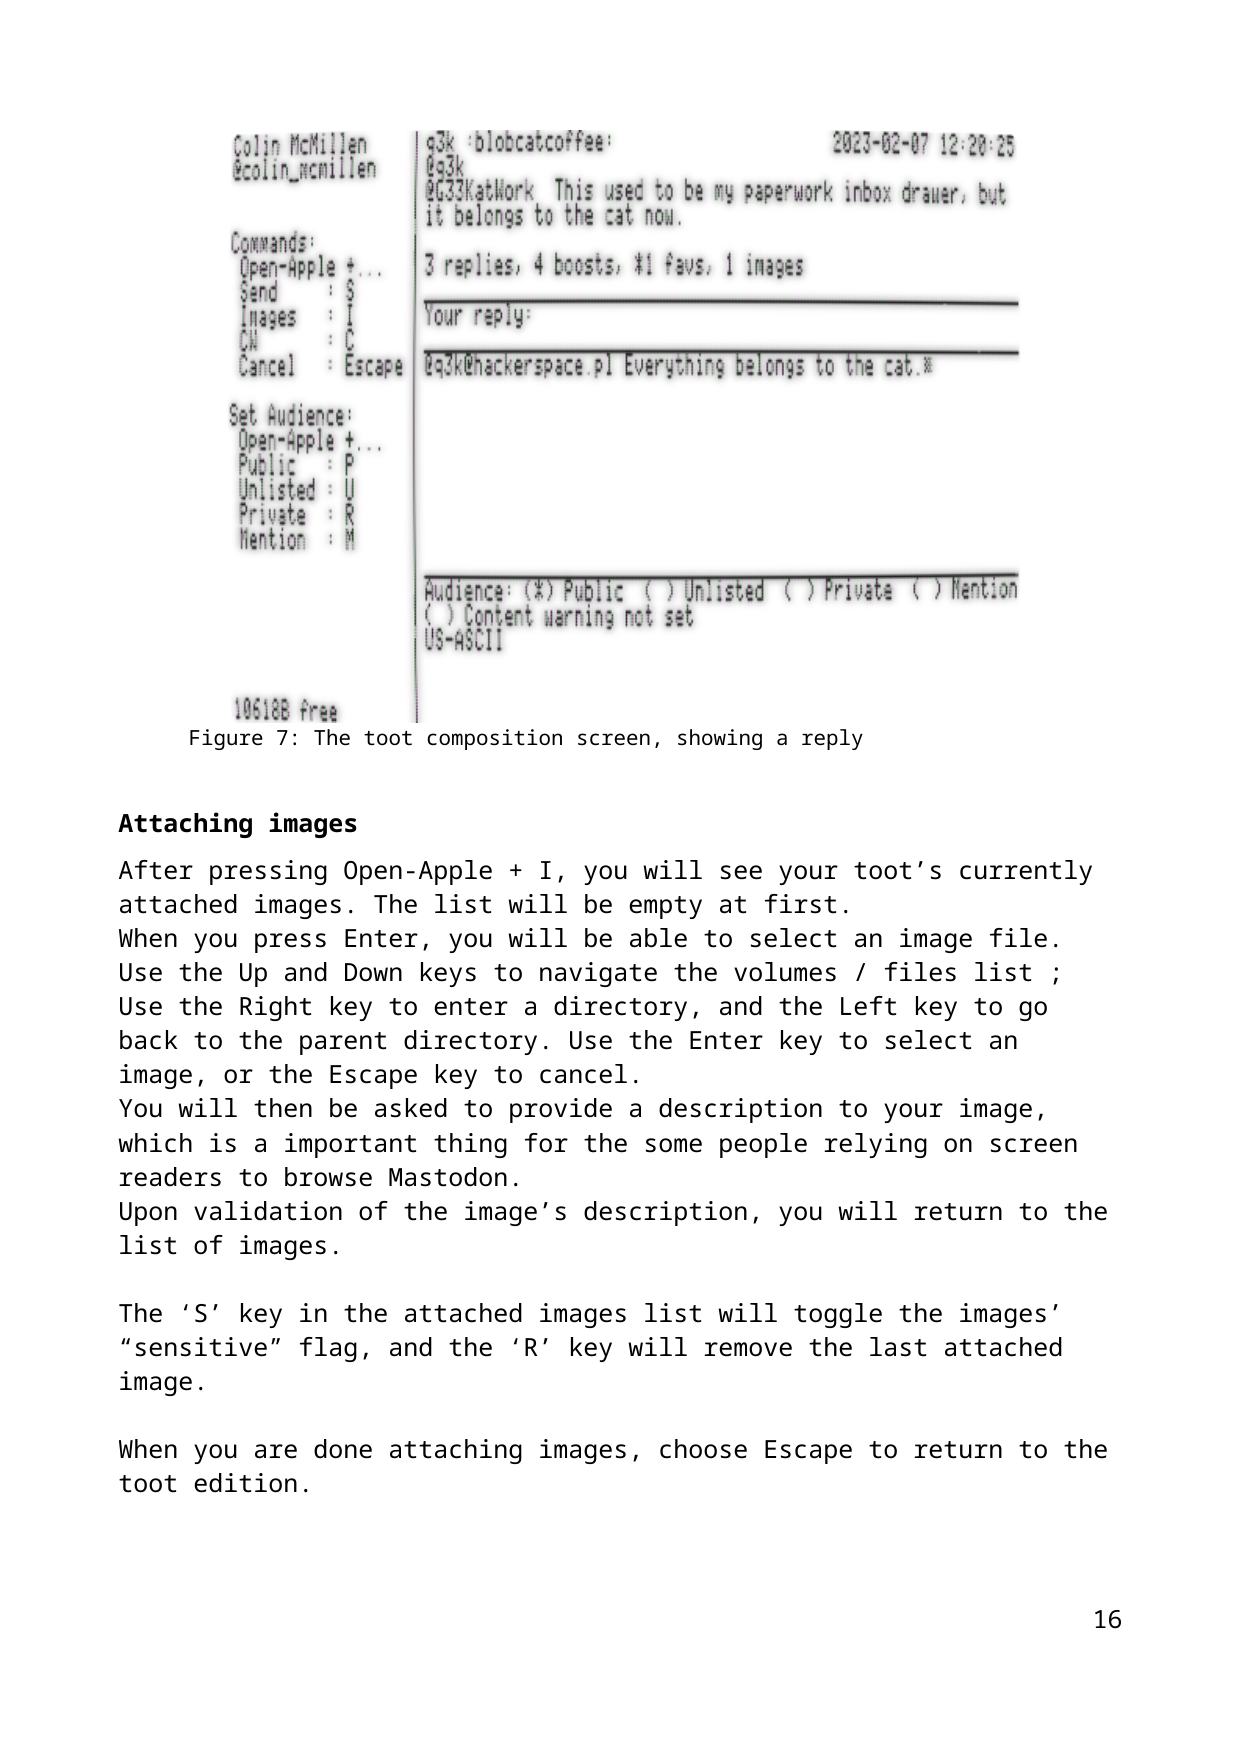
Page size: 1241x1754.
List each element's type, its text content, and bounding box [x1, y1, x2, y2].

text Upon validation of the image’s description, you will return to the list of images. [118, 1193, 1122, 1261]
picture [188, 130, 1053, 723]
text Figure 7: The toot composition screen, showing a reply [188, 723, 1052, 751]
text The ‘S’ key in the attached images list will toggle the images’ “sensitive” flag, and the ‘R’ key will remove the last attached image. [118, 1296, 1122, 1398]
text When you are done attaching images, choose Escape to return to the toot edition. [118, 1432, 1122, 1500]
text After pressing Open-Apple + I, you will see your toot’s currently attached images. The list will be empty at first. [118, 853, 1122, 921]
subtitle Attaching images [118, 806, 1122, 840]
text When you press Enter, you will be able to select an image file. Use the Up and Down keys to navigate the volumes / files list ; Use the Right key to enter a directory, and the Left key to go back to the parent directory. Use the Enter key to select an image, or the Escape key to cancel. [118, 921, 1122, 1091]
text You will then be asked to provide a description to your image, which is a important thing for the some people relying on screen readers to browse Mastodon. [118, 1091, 1122, 1193]
